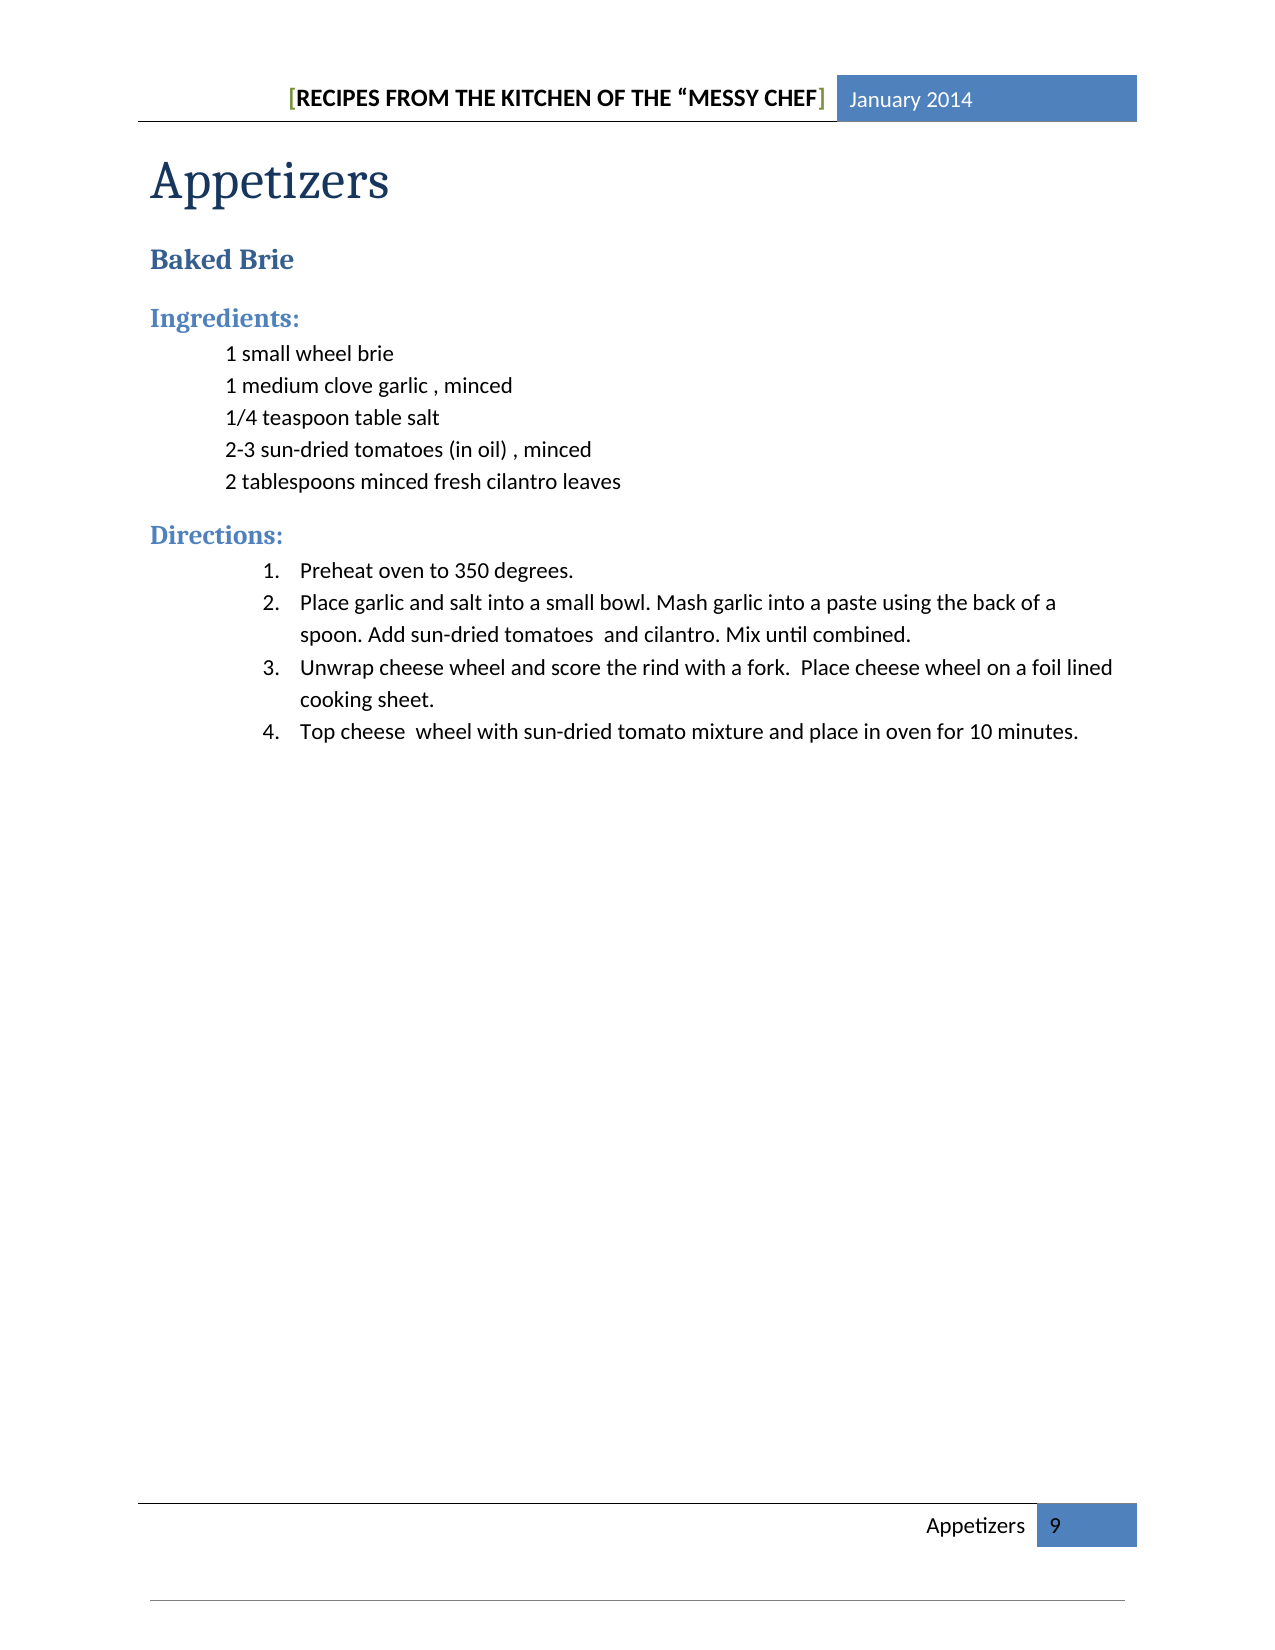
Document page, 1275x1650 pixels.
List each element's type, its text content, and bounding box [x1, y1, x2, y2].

subtitle Appetizers [150, 150, 1125, 212]
list 2-3 sun-dried tomatoes (in oil) , minced [225, 435, 1125, 463]
list Top cheese wheel with sun-dried tomato mixture and place in oven for 10 minutes. [262, 717, 1125, 745]
list Place garlic and salt into a small bowl. Mash garlic into a paste using the back of a spoon. Add sun-dried tomatoes and cilantro. Mix until combined. [262, 588, 1125, 648]
list Unwrap cheese wheel and score the rind with a fork. Place cheese wheel on a foil lined cooking sheet. [262, 653, 1125, 713]
list 2 tablespoons minced fresh cilantro leaves [225, 467, 1125, 495]
subtitle Directions: [150, 520, 1125, 552]
subtitle Baked Brie [150, 243, 1125, 277]
subtitle Ingredients: [150, 303, 1125, 334]
list 1 medium clove garlic , minced [225, 371, 1125, 399]
list 1 small wheel brie [225, 339, 1125, 367]
list 1/4 teaspoon table salt [225, 403, 1125, 431]
list Preheat oven to 350 degrees. [262, 556, 1125, 584]
